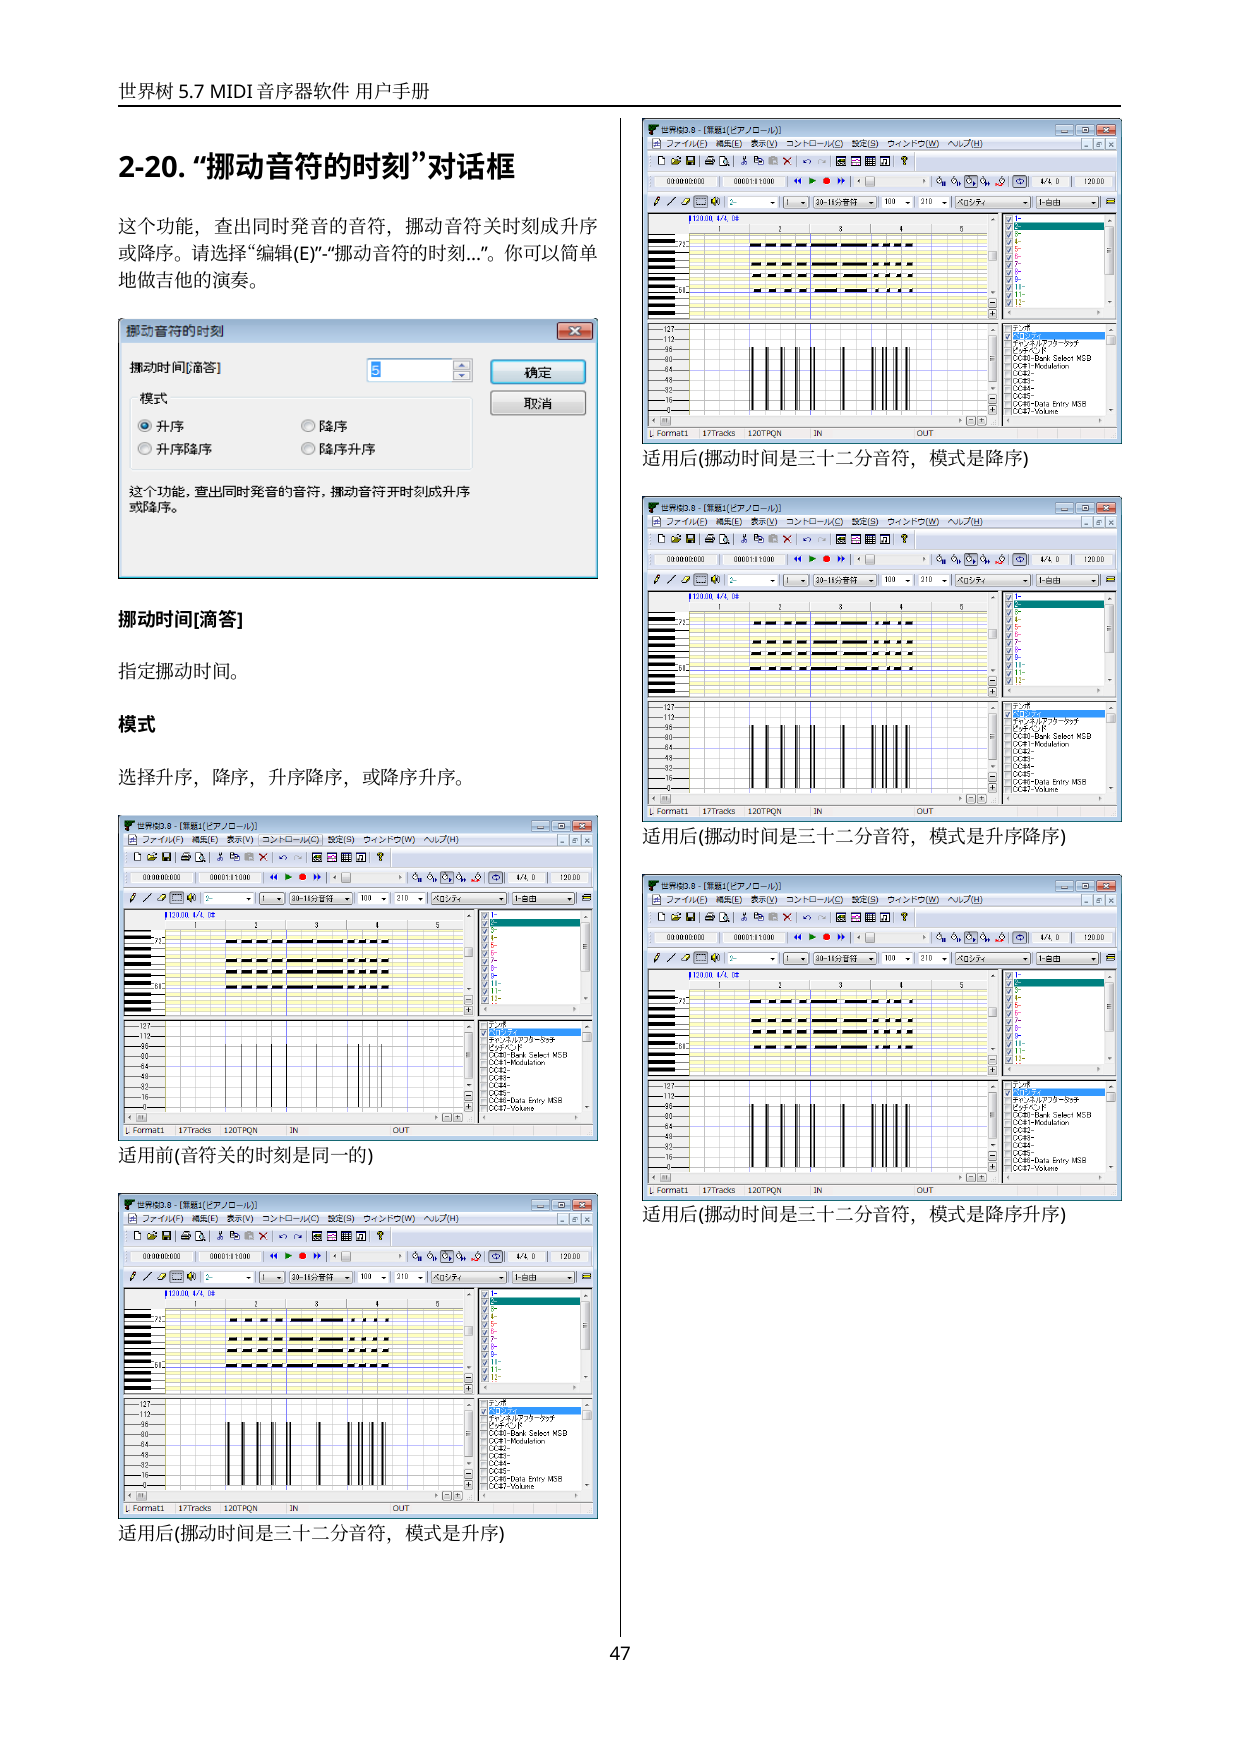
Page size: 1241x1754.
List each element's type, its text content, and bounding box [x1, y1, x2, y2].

text 这个功能，查出同时発音的音符，挪动音符关时刻成升序或降序。请选择“编辑(E)”-“挪动音符的时刻...”。你可以简单地做吉他的演奏。 [118, 212, 598, 292]
text 适用前(音符关的时刻是同一的) [118, 1141, 598, 1168]
text 适用后(挪动时间是三十二分音符，模式是降序) [642, 444, 1122, 471]
subtitle 2-20. “挪动音符的时刻”对话框 [118, 144, 598, 186]
text 适用后(挪动时间是三十二分音符，模式是升序降序) [642, 822, 1122, 849]
text 指定挪动时间。 [118, 657, 598, 684]
text 适用后(挪动时间是三十二分音符，模式是升序) [118, 1519, 598, 1546]
picture [642, 118, 1122, 444]
text 挪动时间[滴答] [118, 604, 598, 632]
text 选择升序，降序，升序降序，或降序升序。 [118, 762, 598, 789]
picture [118, 815, 598, 1141]
picture [118, 1193, 598, 1519]
picture [642, 496, 1122, 822]
text 模式 [118, 710, 598, 737]
picture [642, 874, 1122, 1201]
picture [118, 318, 598, 579]
text 适用后(挪动时间是三十二分音符，模式是降序升序) [642, 1201, 1122, 1227]
